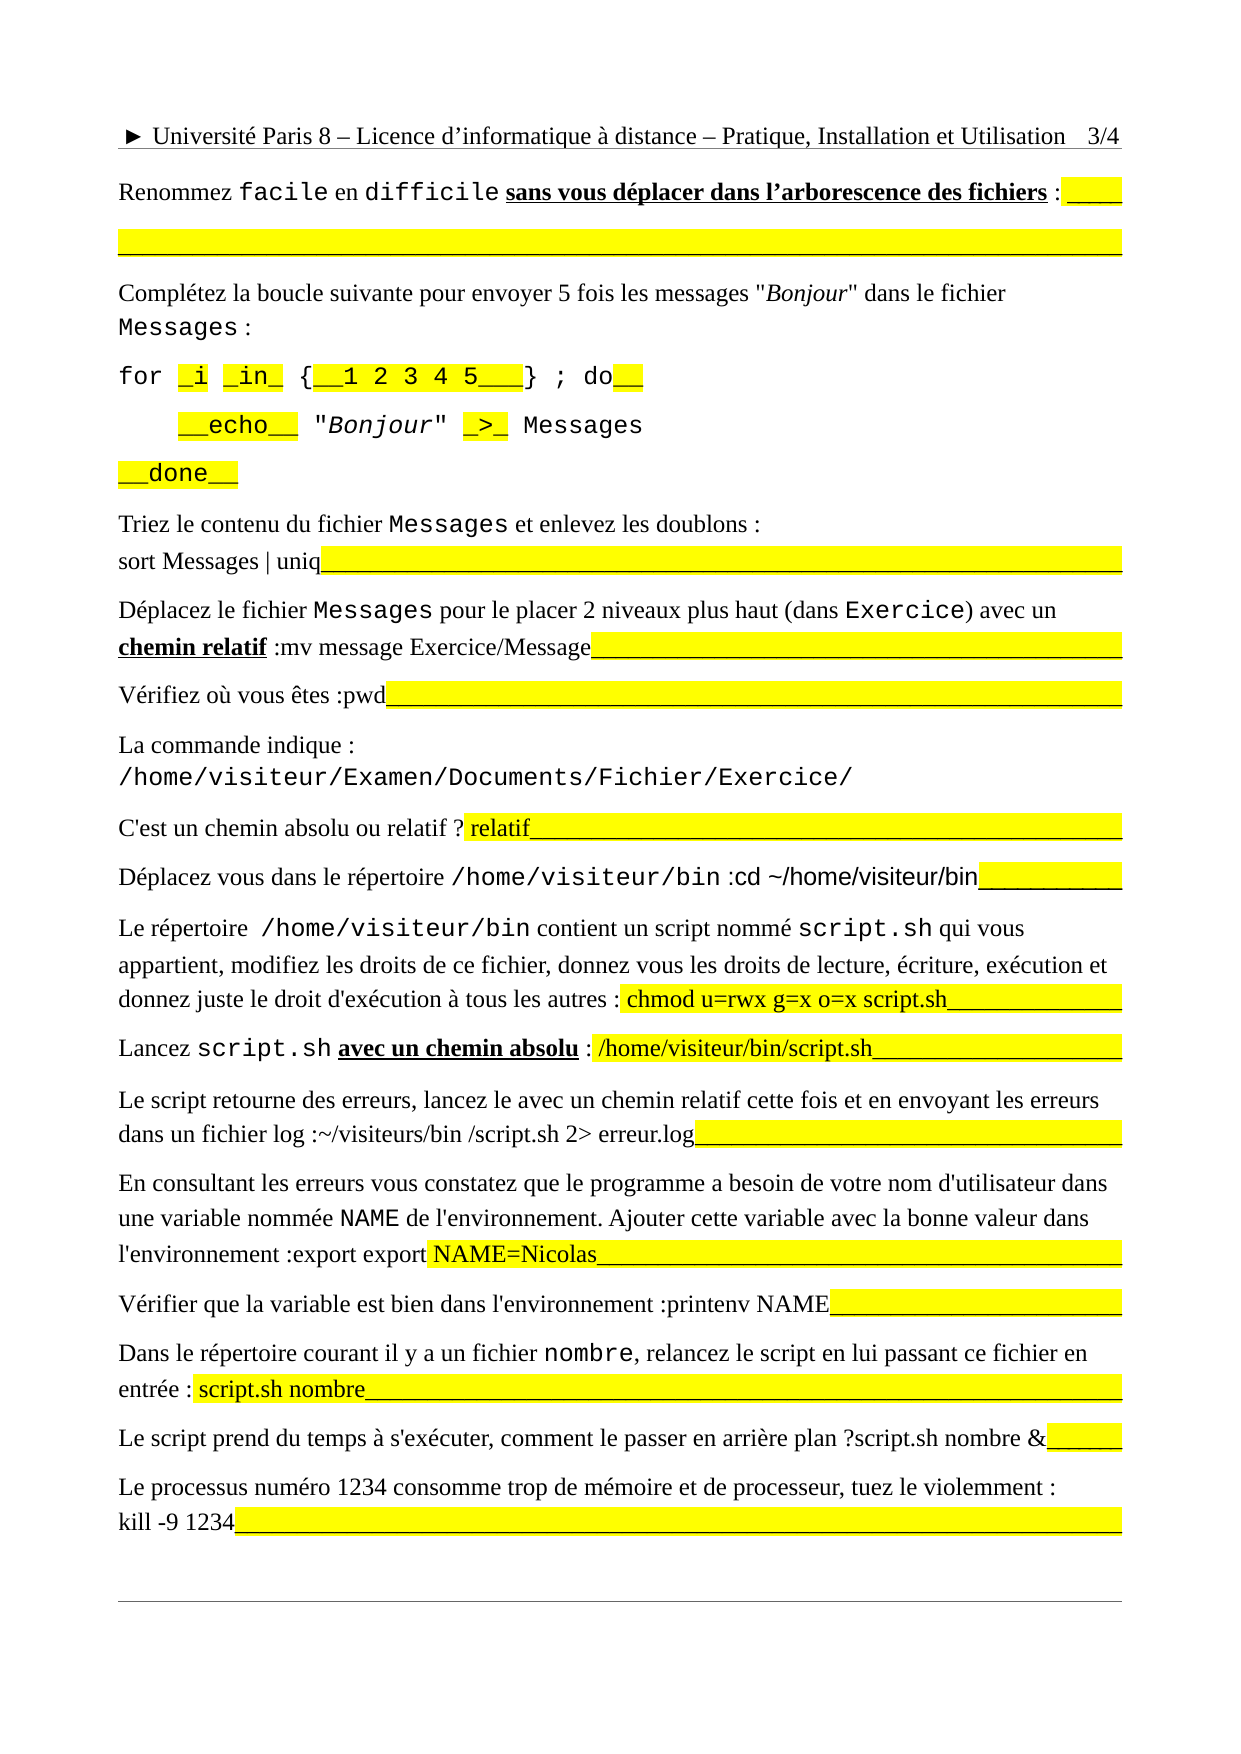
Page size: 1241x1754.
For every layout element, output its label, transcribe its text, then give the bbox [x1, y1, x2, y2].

text En consultant les erreurs vous constatez que le programme a besoin de votre nom d'utilisateur dans une variable nommée NAME de l'environnement. Ajouter cette variable avec la bonne valeur dans l'environnement :export export NAME=Nicolas [118, 1168, 1122, 1268]
text Déplacez le fichier Messages pour le placer 2 niveaux plus haut (dans Exercice) avec un chemin relatif :mv message Exercice/Message [118, 595, 1122, 660]
text Le processus numéro 1234 consomme trop de mémoire et de processeur, tuez le violemment : kill -9 1234 [118, 1472, 1122, 1536]
text C'est un chemin absolu ou relatif ? relatif [118, 813, 1122, 841]
text Renommez facile en difficile sans vous déplacer dans l’arborescence des fichiers : [118, 177, 1122, 208]
text Dans le répertoire courant il y a un fichier nombre, relancez le script en lui passant ce fichier en entrée : script.sh nombre [118, 1338, 1122, 1403]
text Le script prend du temps à s'exécuter, comment le passer en arrière plan ?script.sh nombre & [118, 1423, 1122, 1452]
text Vérifiez où vous êtes :pwd [118, 681, 1122, 709]
text Le script retourne des erreurs, lancez le avec un chemin relatif cette fois et en envoyant les erreurs dans un fichier log :~/visiteurs/bin /script.sh 2> erreur.log [118, 1085, 1122, 1148]
text Déplacez vous dans le répertoire /home/visiteur/bin :cd ~/home/visiteur/bin [118, 862, 1122, 893]
text Vérifier que la variable est bien dans l'environnement :printenv NAME [118, 1289, 1122, 1317]
text for _i _in_ {__1 2 3 4 5___} ; do__ [118, 364, 1122, 392]
text __done__ [118, 461, 1122, 489]
text __echo__ "Bonjour" _>_ Messages [118, 412, 1122, 441]
text Triez le contenu du fichier Messages et enlevez les doublons : sort Messages | uniq [118, 509, 1122, 575]
text Lancez script.sh avec un chemin absolu : /home/visiteur/bin/script.sh [118, 1033, 1122, 1064]
text La commande indique : /home/visiteur/Examen/Documents/Fichier/Exercice/ [118, 730, 1122, 792]
text Le répertoire /home/visiteur/bin contient un script nommé script.sh qui vous appartient, modifiez les droits de ce fichier, donnez vous les droits de lecture, écriture, exécution et donnez juste le droit d'exécution à tous les autres : chmod u=rwx g=x o=x script.sh [118, 913, 1122, 1013]
text Complétez la boucle suivante pour envoyer 5 fois les messages "Bonjour" dans le fichier Messages : [118, 278, 1122, 343]
